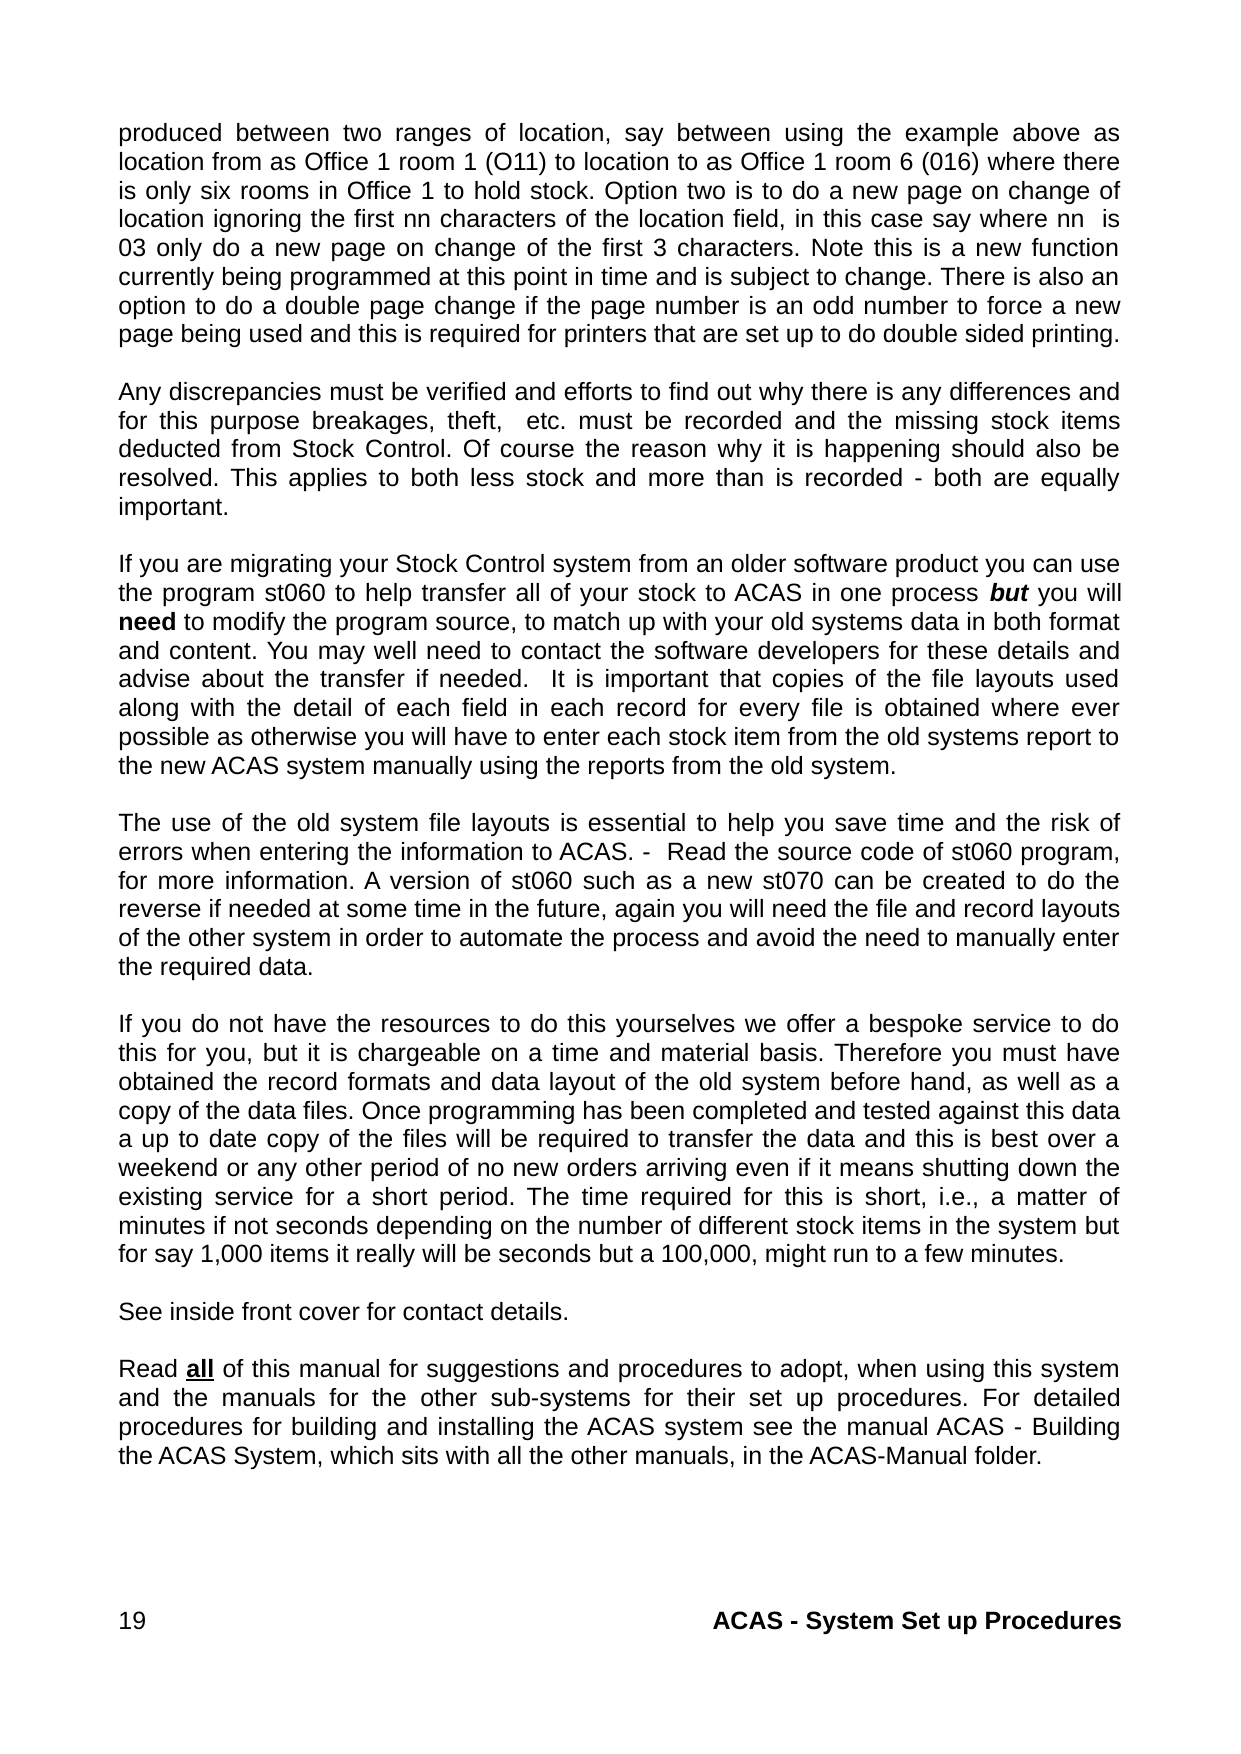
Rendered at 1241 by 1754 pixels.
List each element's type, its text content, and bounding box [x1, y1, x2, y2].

text Read all of this manual for suggestions and procedures to adopt, when using this system and the manuals for the other sub-systems for their set up procedures. For detailed procedures for building and installing the ACAS system see the manual ACAS - Building the ACAS System, which sits with all the other manuals, in the ACAS-Manual folder. [118, 1354, 1122, 1469]
text See inside front cover for contact details. [118, 1297, 1122, 1326]
text Any discrepancies must be verified and efforts to find out why there is any differences and for this purpose breakages, theft, etc. must be recorded and the missing stock items deducted from Stock Control. Of course the reason why it is happening should also be resolved. This applies to both less stock and more than is recorded - both are equally important. [118, 377, 1122, 521]
text produced between two ranges of location, say between using the example above as location from as Office 1 room 1 (O11) to location to as Office 1 room 6 (016) where there is only six rooms in Office 1 to hold stock. Option two is to do a new page on change of location ignoring the first nn characters of the location field, in this case say where nn is 03 only do a new page on change of the first 3 characters. Note this is a new function currently being programmed at this point in time and is subject to change. There is also an option to do a double page change if the page number is an odd number to force a new page being used and this is required for printers that are set up to do double sided printing. [118, 118, 1122, 348]
text If you do not have the resources to do this yourselves we offer a bespoke service to do this for you, but it is chargeable on a time and material basis. Therefore you must have obtained the record formats and data layout of the old system before hand, as well as a copy of the data files. Once programming has been completed and tested against this data a up to date copy of the files will be required to transfer the data and this is best over a weekend or any other period of no new orders arriving even if it means shutting down the existing service for a short period. The time required for this is short, i.e., a matter of minutes if not seconds depending on the number of different stock items in the system but for say 1,000 items it really will be seconds but a 100,000, might run to a few minutes. [118, 1009, 1122, 1268]
text The use of the old system file layouts is essential to help you save time and the risk of errors when entering the information to ACAS. - Read the source code of st060 program, for more information. A version of st060 such as a new st070 can be created to do the reverse if needed at some time in the future, again you will need the file and record layouts of the other system in order to automate the process and avoid the need to manually enter the required data. [118, 808, 1122, 981]
text If you are migrating your Stock Control system from an older software product you can use the program st060 to help transfer all of your stock to ACAS in one process but you will need to modify the program source, to match up with your old systems data in both format and content. You may well need to contact the software developers for these details and advise about the transfer if needed. It is important that copies of the file layouts used along with the detail of each field in each record for every file is obtained where ever possible as otherwise you will have to enter each stock item from the old systems report to the new ACAS system manually using the reports from the old system. [118, 549, 1122, 779]
